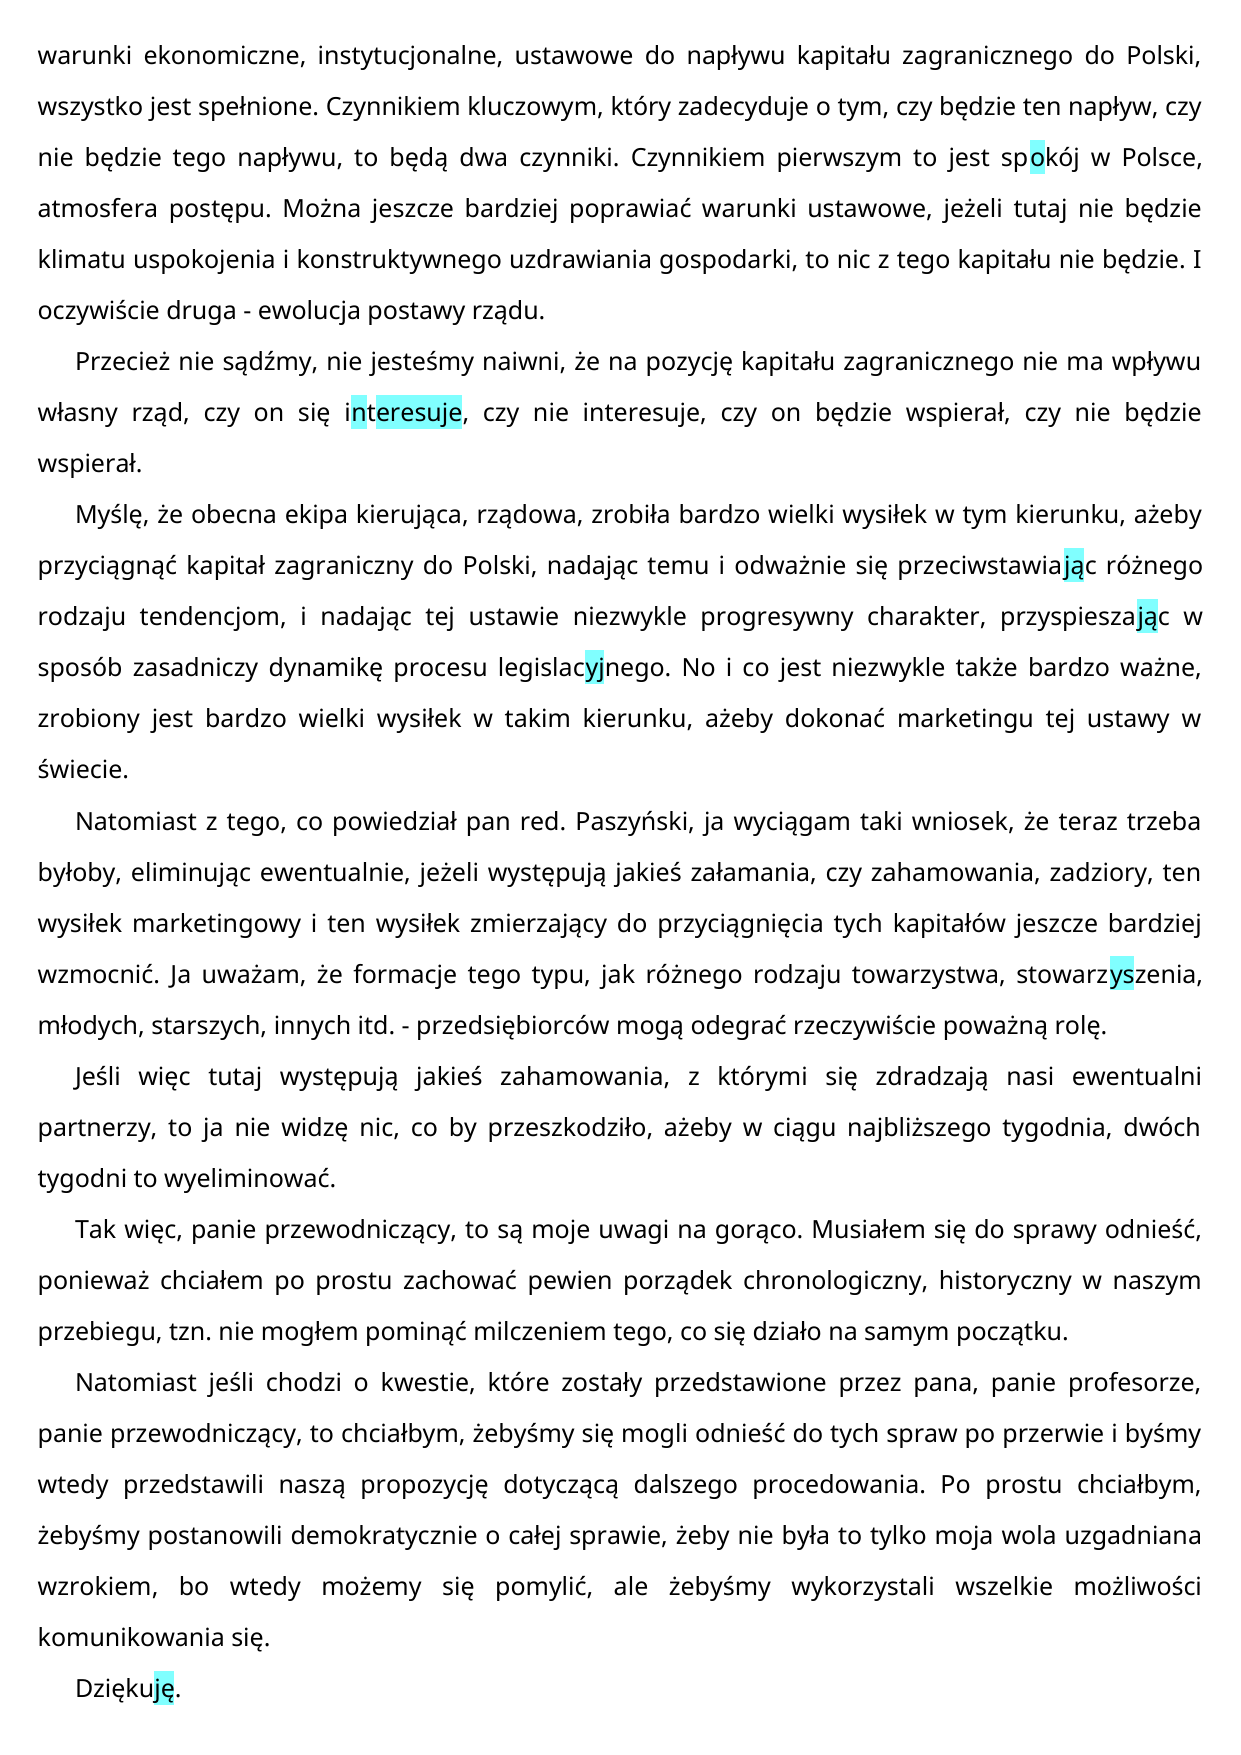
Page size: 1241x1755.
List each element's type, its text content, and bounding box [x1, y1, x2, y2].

text Natomiast jeśli chodzi o kwestie, które zostały przedstawione przez pana, panie profesorze, panie przewodniczący, to chciałbym, żebyśmy się mogli odnieść do tych spraw po przerwie i byśmy wtedy przedstawili naszą propozycję dotyczącą dalszego procedowania. Po prostu chciałbym, żebyśmy postanowili demokratycznie o całej sprawie, żeby nie była to tylko moja wola uzgadniana wzrokiem, bo wtedy możemy się pomylić, ale żebyśmy wykorzystali wszelkie możliwości komunikowania się. [37, 1364, 1203, 1654]
text Tak więc, panie przewodniczący, to są moje uwagi na gorąco. Musiałem się do sprawy odnieść, ponieważ chciałem po prostu zachować pewien porządek chronologiczny, historyczny w naszym przebiegu, tzn. nie mogłem pominąć milczeniem tego, co się działo na samym początku. [37, 1211, 1203, 1348]
text Jeśli więc tutaj występują jakieś zahamowania, z którymi się zdradzają nasi ewentualni partnerzy, to ja nie widzę nic, co by przeszkodziło, ażeby w ciągu najbliższego tygodnia, dwóch tygodni to wyeliminować. [37, 1058, 1203, 1194]
text Przecież nie sądźmy, nie jesteśmy naiwni, że na pozycję kapitału zagranicznego nie ma wpływu własny rząd, czy on się interesuje, czy nie interesuje, czy on będzie wspierał, czy nie będzie wspierał. [37, 344, 1203, 480]
text Dziękuję. [37, 1671, 1203, 1705]
text Myślę, że obecna ekipa kierująca, rządowa, zrobiła bardzo wielki wysiłek w tym kierunku, ażeby przyciągnąć kapitał zagraniczny do Polski, nadając temu i odważnie się przeciwstawiając różnego rodzaju tendencjom, i nadając tej ustawie niezwykle progresywny charakter, przyspieszając w sposób zasadniczy dynamikę procesu legislacyjnego. No i co jest niezwykle także bardzo ważne, zrobiony jest bardzo wielki wysiłek w takim kierunku, ażeby dokonać marketingu tej ustawy w świecie. [37, 497, 1203, 786]
text Natomiast z tego, co powiedział pan red. Paszyński, ja wyciągam taki wniosek, że teraz trzeba byłoby, eliminując ewentualnie, jeżeli występują jakieś załamania, czy zahamowania, zadziory, ten wysiłek marketingowy i ten wysiłek zmierzający do przyciągnięcia tych kapitałów jeszcze bardziej wzmocnić. Ja uważam, że formacje tego typu, jak różnego rodzaju towarzystwa, stowarzyszenia, młodych, starszych, innych itd. - przedsiębiorców mogą odegrać rzeczywiście poważną rolę. [37, 803, 1203, 1041]
text warunki ekonomiczne, instytucjonalne, ustawowe do napływu kapitału zagranicznego do Polski, wszystko jest spełnione. Czynnikiem kluczowym, który zadecyduje o tym, czy będzie ten napływ, czy nie będzie tego napływu, to będą dwa czynniki. Czynnikiem pierwszym to jest spokój w Polsce, atmosfera postępu. Można jeszcze bardziej poprawiać warunki ustawowe, jeżeli tutaj nie będzie klimatu uspokojenia i konstruktywnego uzdrawiania gospodarki, to nic z tego kapitału nie będzie. I oczywiście druga - ewolucja postawy rządu. [37, 37, 1203, 327]
